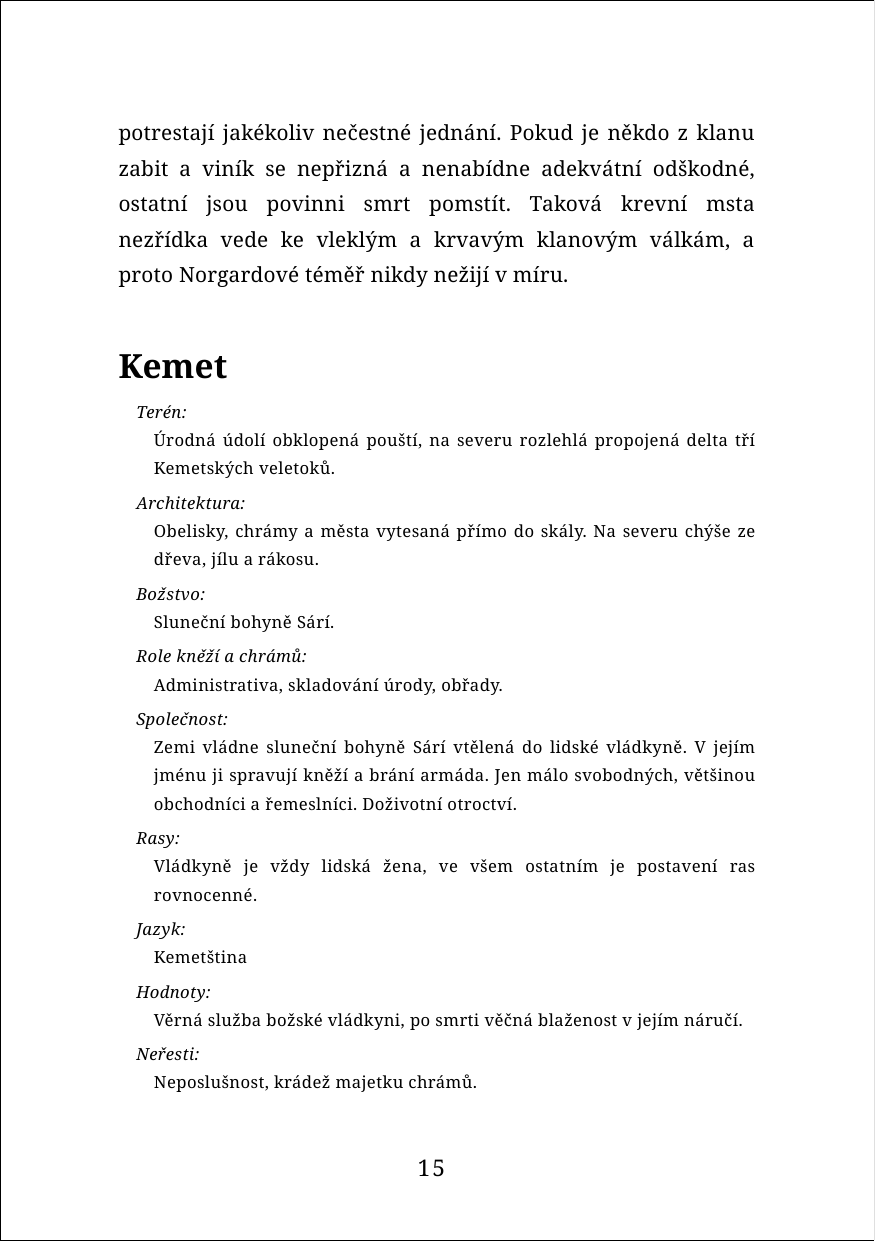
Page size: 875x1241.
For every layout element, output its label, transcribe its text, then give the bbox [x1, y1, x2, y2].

subtitle Kemet [118, 343, 756, 388]
text potrestají jakékoliv nečestné jednání. Pokud je někdo z klanu zabit a viník se nepřizná a nenabídne adekvátní odškodné, ostatní jsou povinni smrt pomstít. Taková krevní msta nezřídka vede ke vleklým a krvavým klanovým válkám, a proto Norgardové téměř nikdy nežijí v míru. [118, 118, 756, 289]
list Hodnoty: Věrná služba božské vládkyni, po smrti věčná blaženost v jejím náručí. [136, 980, 756, 1031]
list Rasy: Vládkyně je vždy lidská žena, ve všem ostatním je postavení ras rovnocenné. [136, 827, 756, 906]
list Architektura: Obelisky, chrámy a města vytesaná přímo do skály. Na severu chýše ze dřeva, jílu a rákosu. [136, 491, 756, 571]
list Terén: Úrodná údolí obklopená pouští, na severu rozlehlá propojená delta tří Kemetských veletoků. [136, 400, 756, 480]
list Neřesti: Neposlušnost, krádež majetku chrámů. [136, 1043, 756, 1094]
list Božstvo: Sluneční bohyně Sárí. [136, 582, 756, 633]
list Společnost: Zemi vládne sluneční bohyně Sárí vtělená do lidské vládkyně. V jejím jménu ji spravují kněží a brání armáda. Jen málo svobodných, většinou obchodníci a řemeslníci. Doživotní otroctví. [136, 707, 756, 815]
list Jazyk: Kemetština [136, 918, 756, 969]
list Role kněží a chrámů: Administrativa, skladování úrody, obřady. [136, 645, 756, 696]
